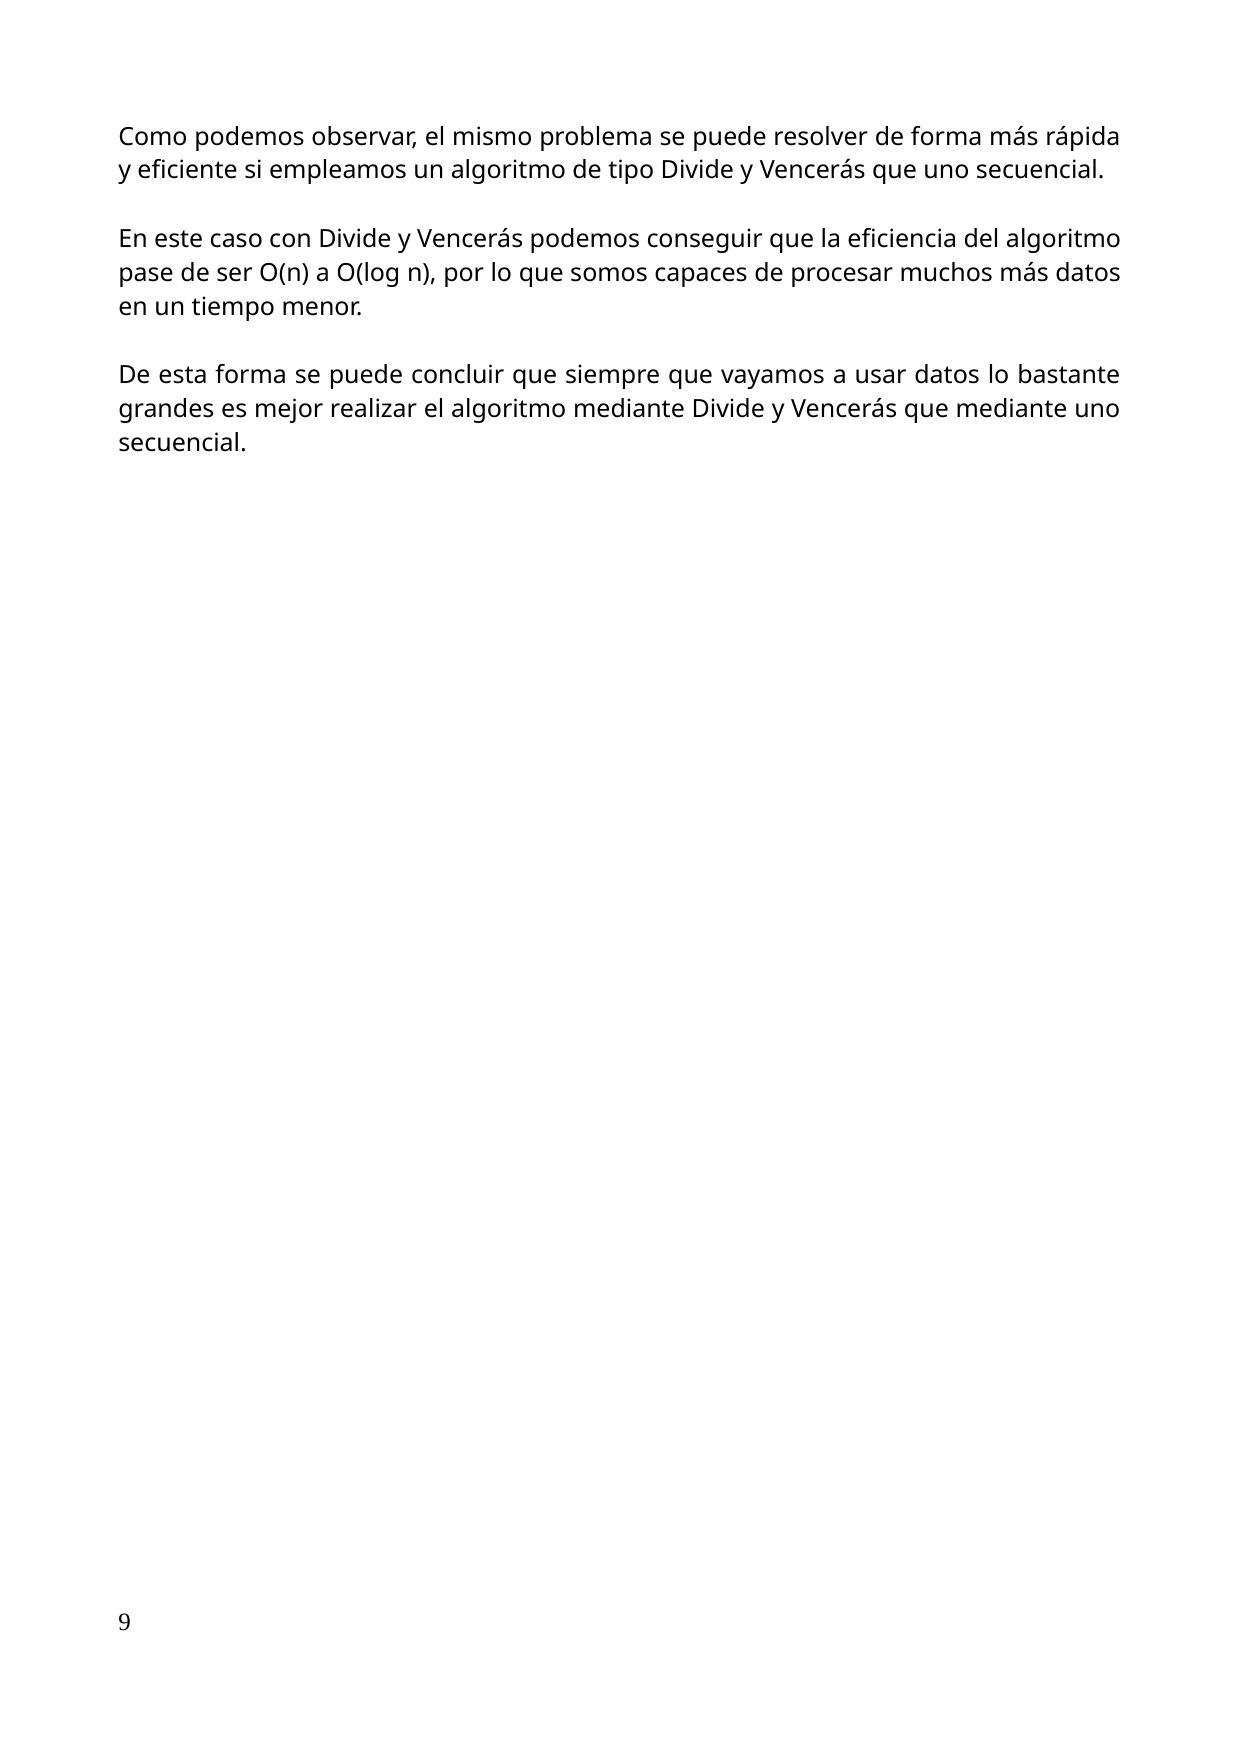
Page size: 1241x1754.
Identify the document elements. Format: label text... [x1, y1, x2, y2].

text De esta forma se puede concluir que siempre que vayamos a usar datos lo bastante grandes es mejor realizar el algoritmo mediante Divide y Vencerás que mediante uno secuencial. [118, 357, 1122, 459]
text En este caso con Divide y Vencerás podemos conseguir que la eficiencia del algoritmo pase de ser O(n) a O(log n), por lo que somos capaces de procesar muchos más datos en un tiempo menor. [118, 220, 1122, 322]
text Como podemos observar, el mismo problema se puede resolver de forma más rápida y eficiente si empleamos un algoritmo de tipo Divide y Vencerás que uno secuencial. [118, 118, 1122, 186]
